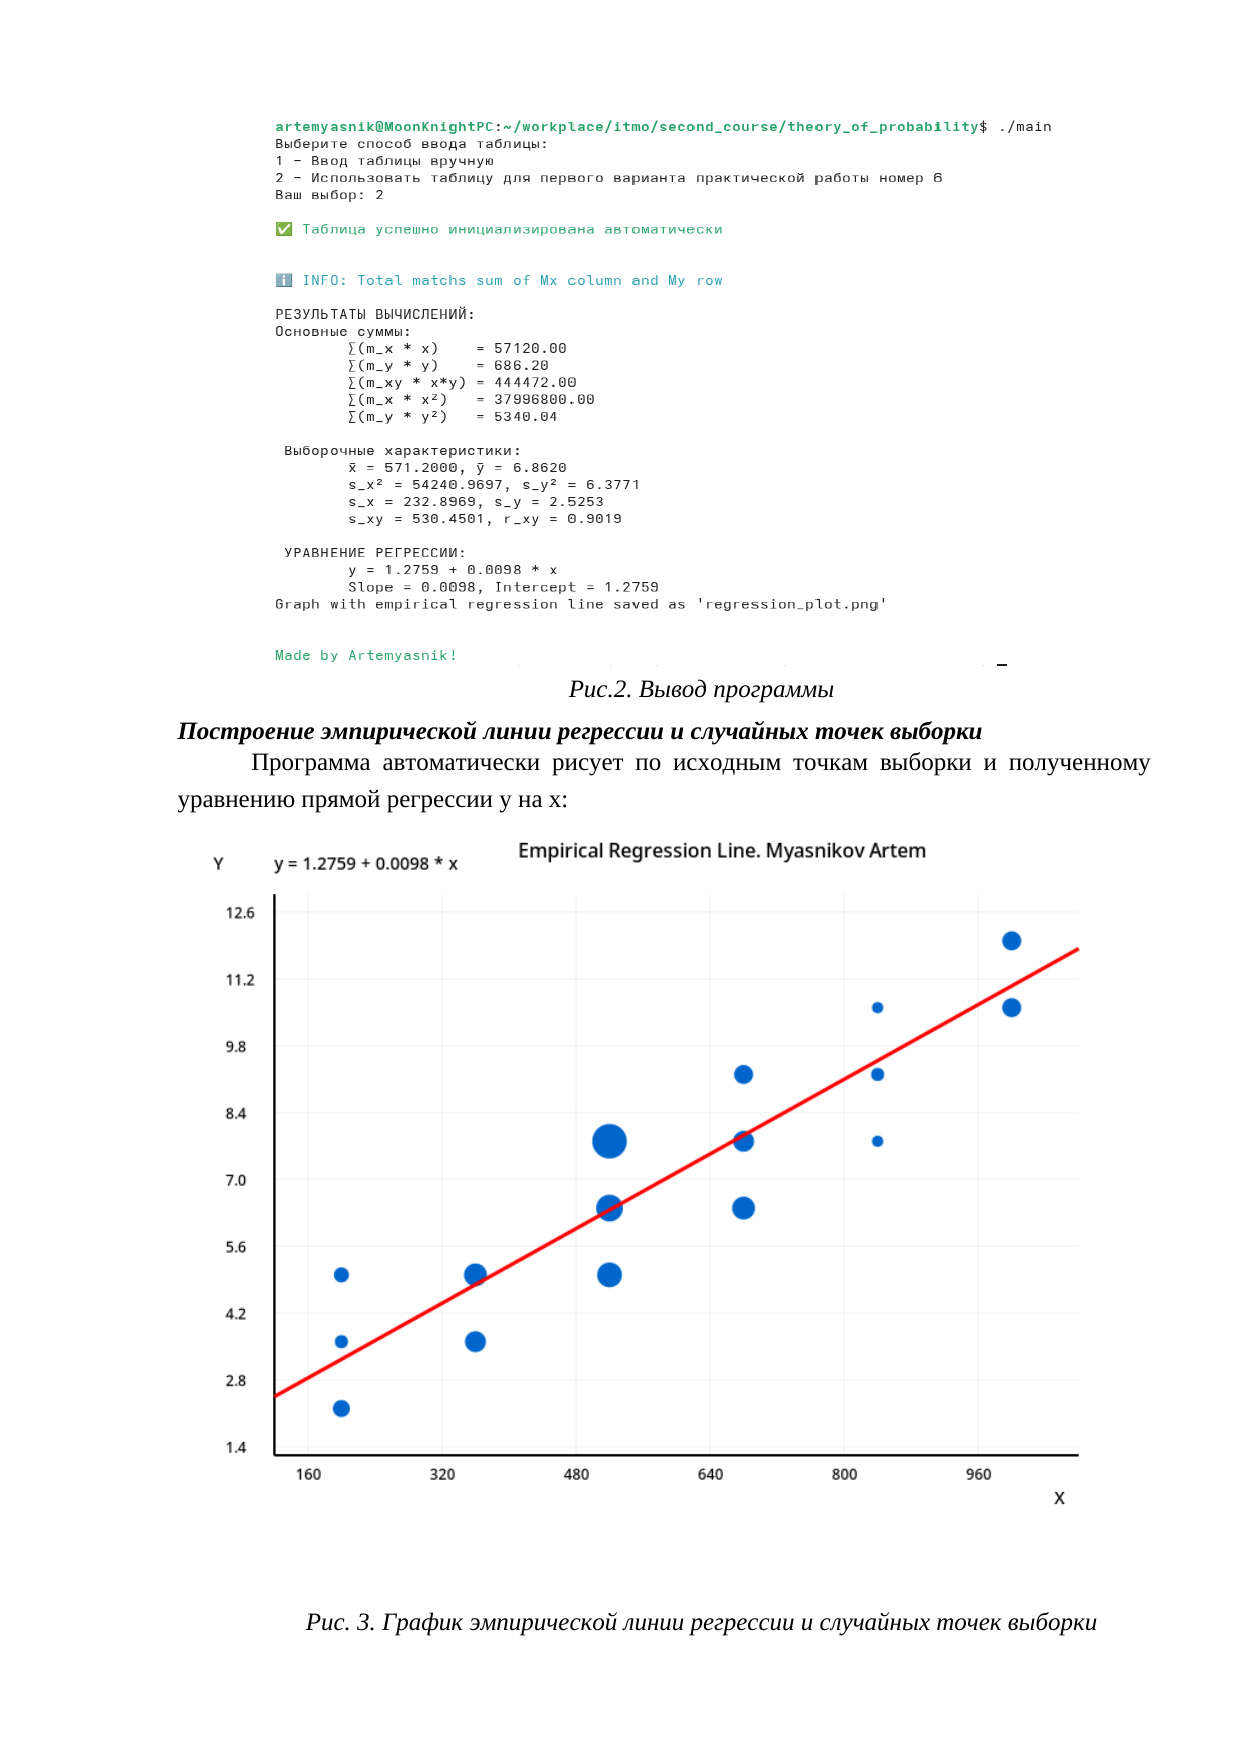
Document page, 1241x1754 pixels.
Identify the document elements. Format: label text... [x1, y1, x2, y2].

text Рис.2. Вывод программы [177, 118, 1152, 703]
text Рис. 3. График эмпирической линии регрессии и случайных точек выборки [177, 1607, 1152, 1635]
subtitle Построение эмпирической линии регрессии и случайных точек выборки [177, 716, 1152, 744]
picture [177, 821, 1152, 1553]
text Программа автоматически рисует по исходным точкам выборки и полученному уравнению прямой регрессии y на x: [177, 747, 1152, 813]
picture [269, 118, 1060, 666]
